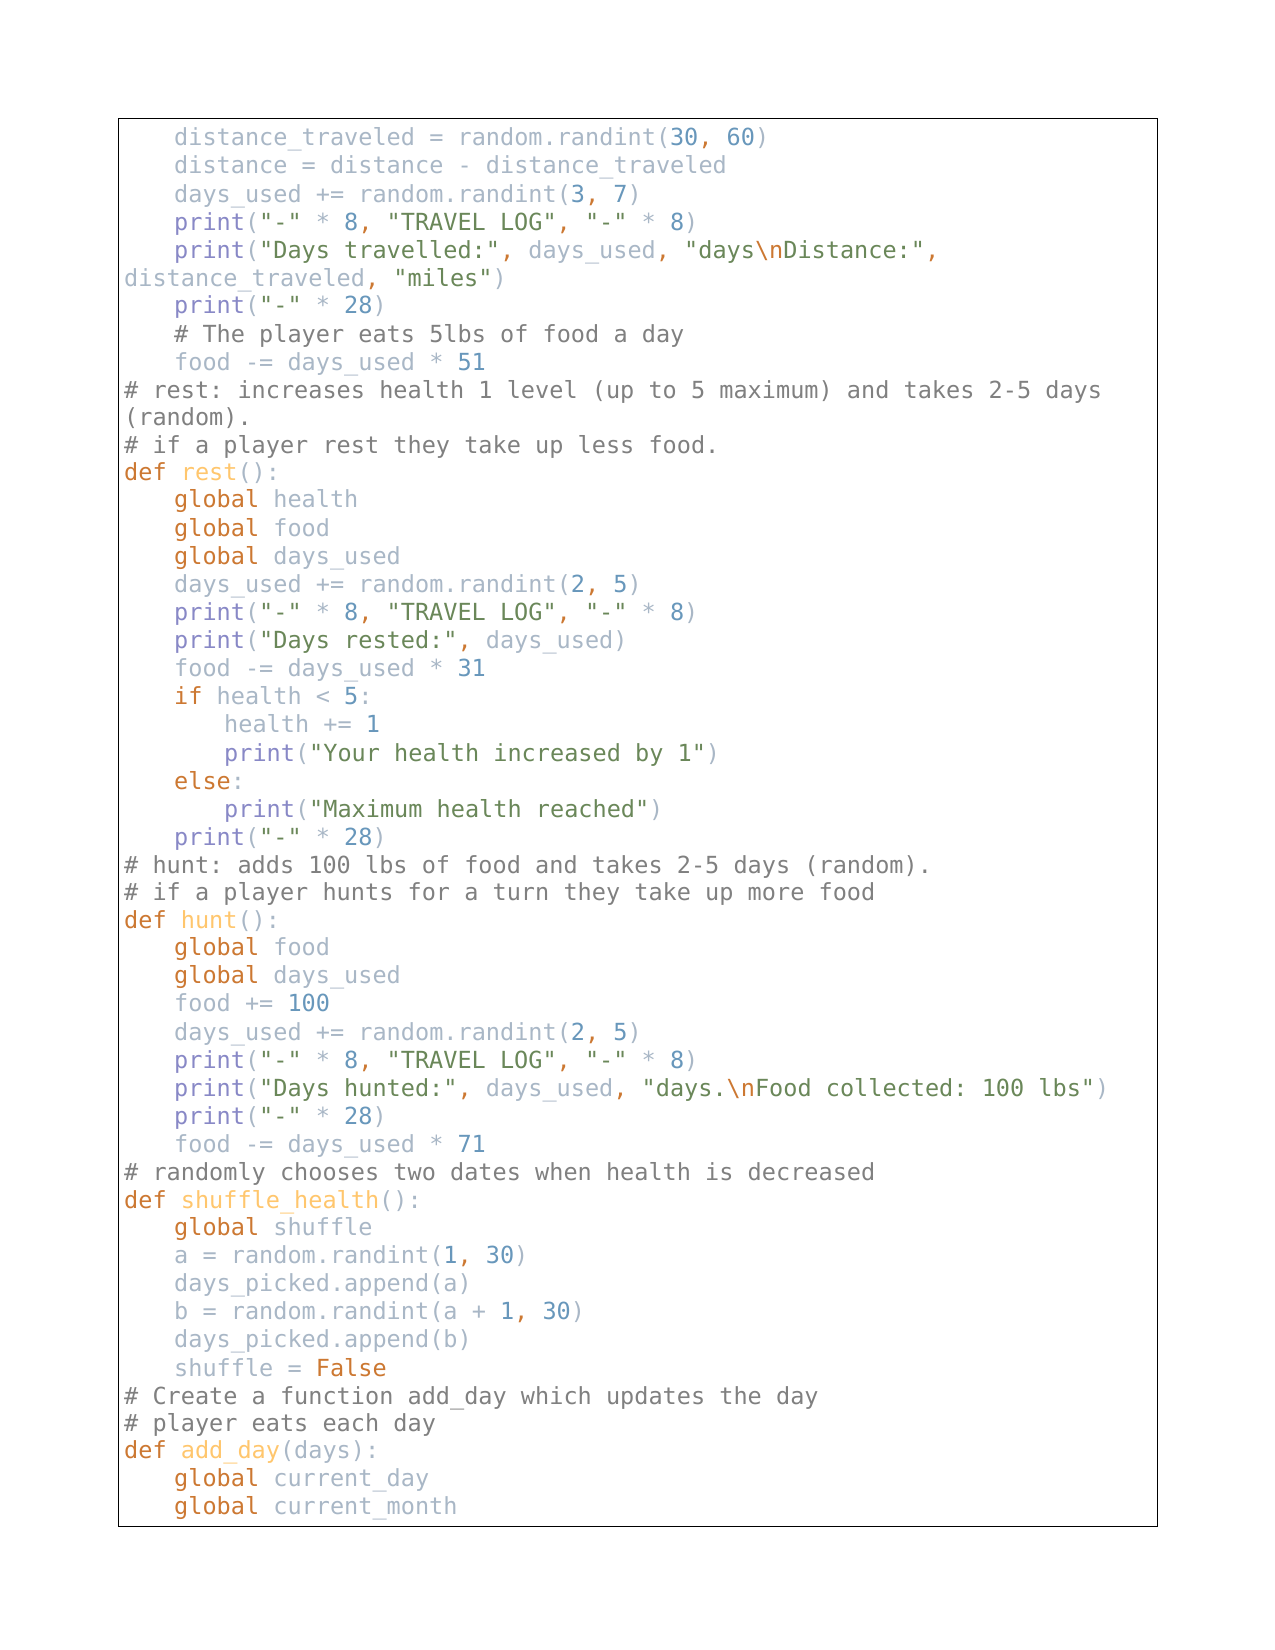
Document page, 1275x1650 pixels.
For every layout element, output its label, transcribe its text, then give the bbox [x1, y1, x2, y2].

table_header distance_traveled = random.randint(30, 60) distance = distance - distance_traveled days_used += random.randint(3, 7) print("-" * 8, "TRAVEL LOG", "-" * 8) print("Days travelled:", days_used, "days\nDistance:", distance_traveled, "miles") print("-" * 28) # The player eats 5lbs of food a day food -= days_used * 51 # rest: increases health 1 level (up to 5 maximum) and takes 2-5 days (random). # if a player rest they take up less food. def rest(): global health global food global days_used days_used += random.randint(2, 5) print("-" * 8, "TRAVEL LOG", "-" * 8) print("Days rested:", days_used) food -= days_used * 31 if health < 5: health += 1 print("Your health increased by 1") else: print("Maximum health reached") print("-" * 28) # hunt: adds 100 lbs of food and takes 2-5 days (random). # if a player hunts for a turn they take up more food def hunt(): global food global days_used food += 100 days_used += random.randint(2, 5) print("-" * 8, "TRAVEL LOG", "-" * 8) print("Days hunted:", days_used, "days.\nFood collected: 100 lbs") print("-" * 28) food -= days_used * 71 # randomly chooses two dates when health is decreased def shuffle_health(): global shuffle a = random.randint(1, 30) days_picked.append(a) b = random.randint(a + 1, 30) days_picked.append(b) shuffle = False # Create a function add_day which updates the day # player eats each day def add_day(days): global current_day global current_month [119, 119, 1157, 1526]
